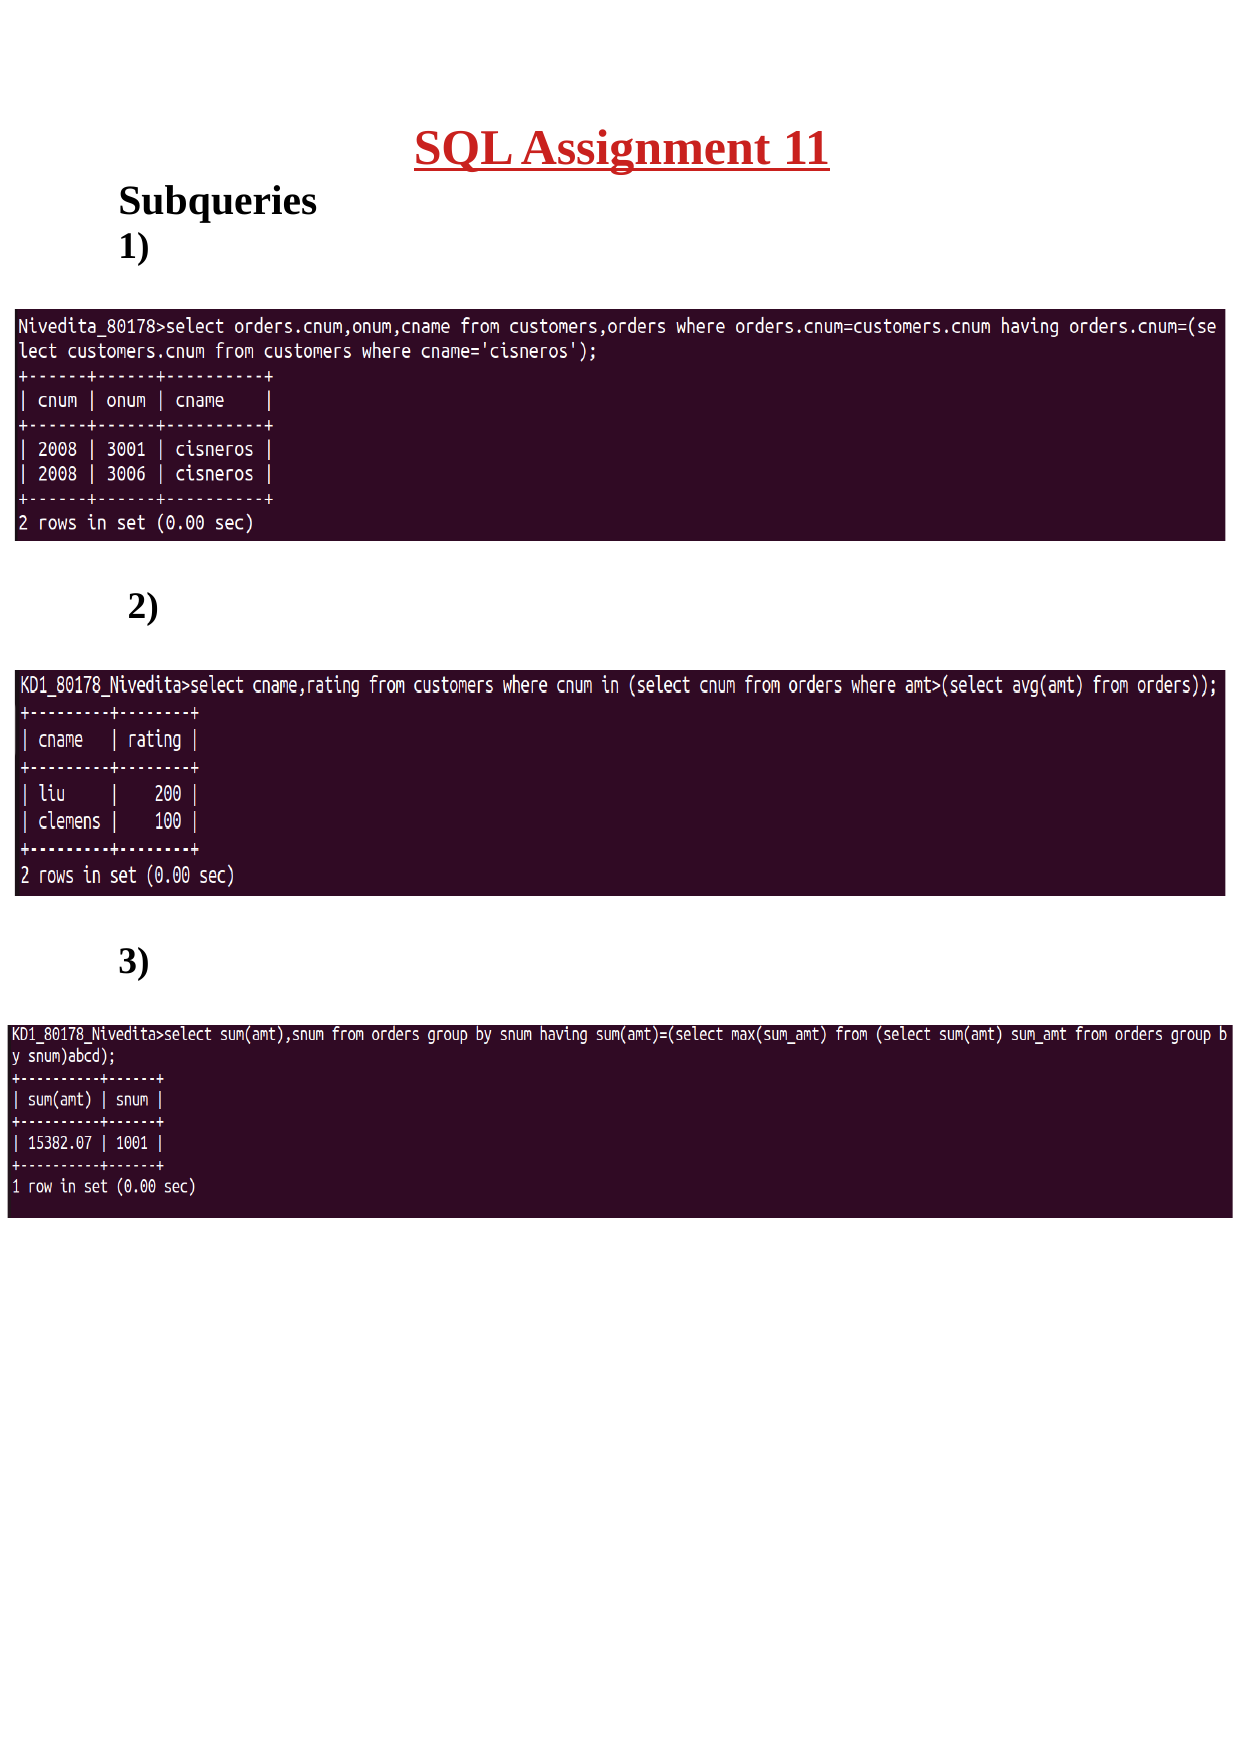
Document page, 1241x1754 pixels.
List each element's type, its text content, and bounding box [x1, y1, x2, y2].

text 2) [118, 584, 1122, 627]
text 1) [118, 223, 1122, 267]
picture [7, 1025, 1233, 1218]
text Subqueries [118, 176, 1122, 223]
picture [14, 670, 1226, 896]
text 3) [118, 939, 1122, 982]
picture [14, 309, 1226, 541]
text SQL Assignment 11 [118, 118, 1122, 176]
